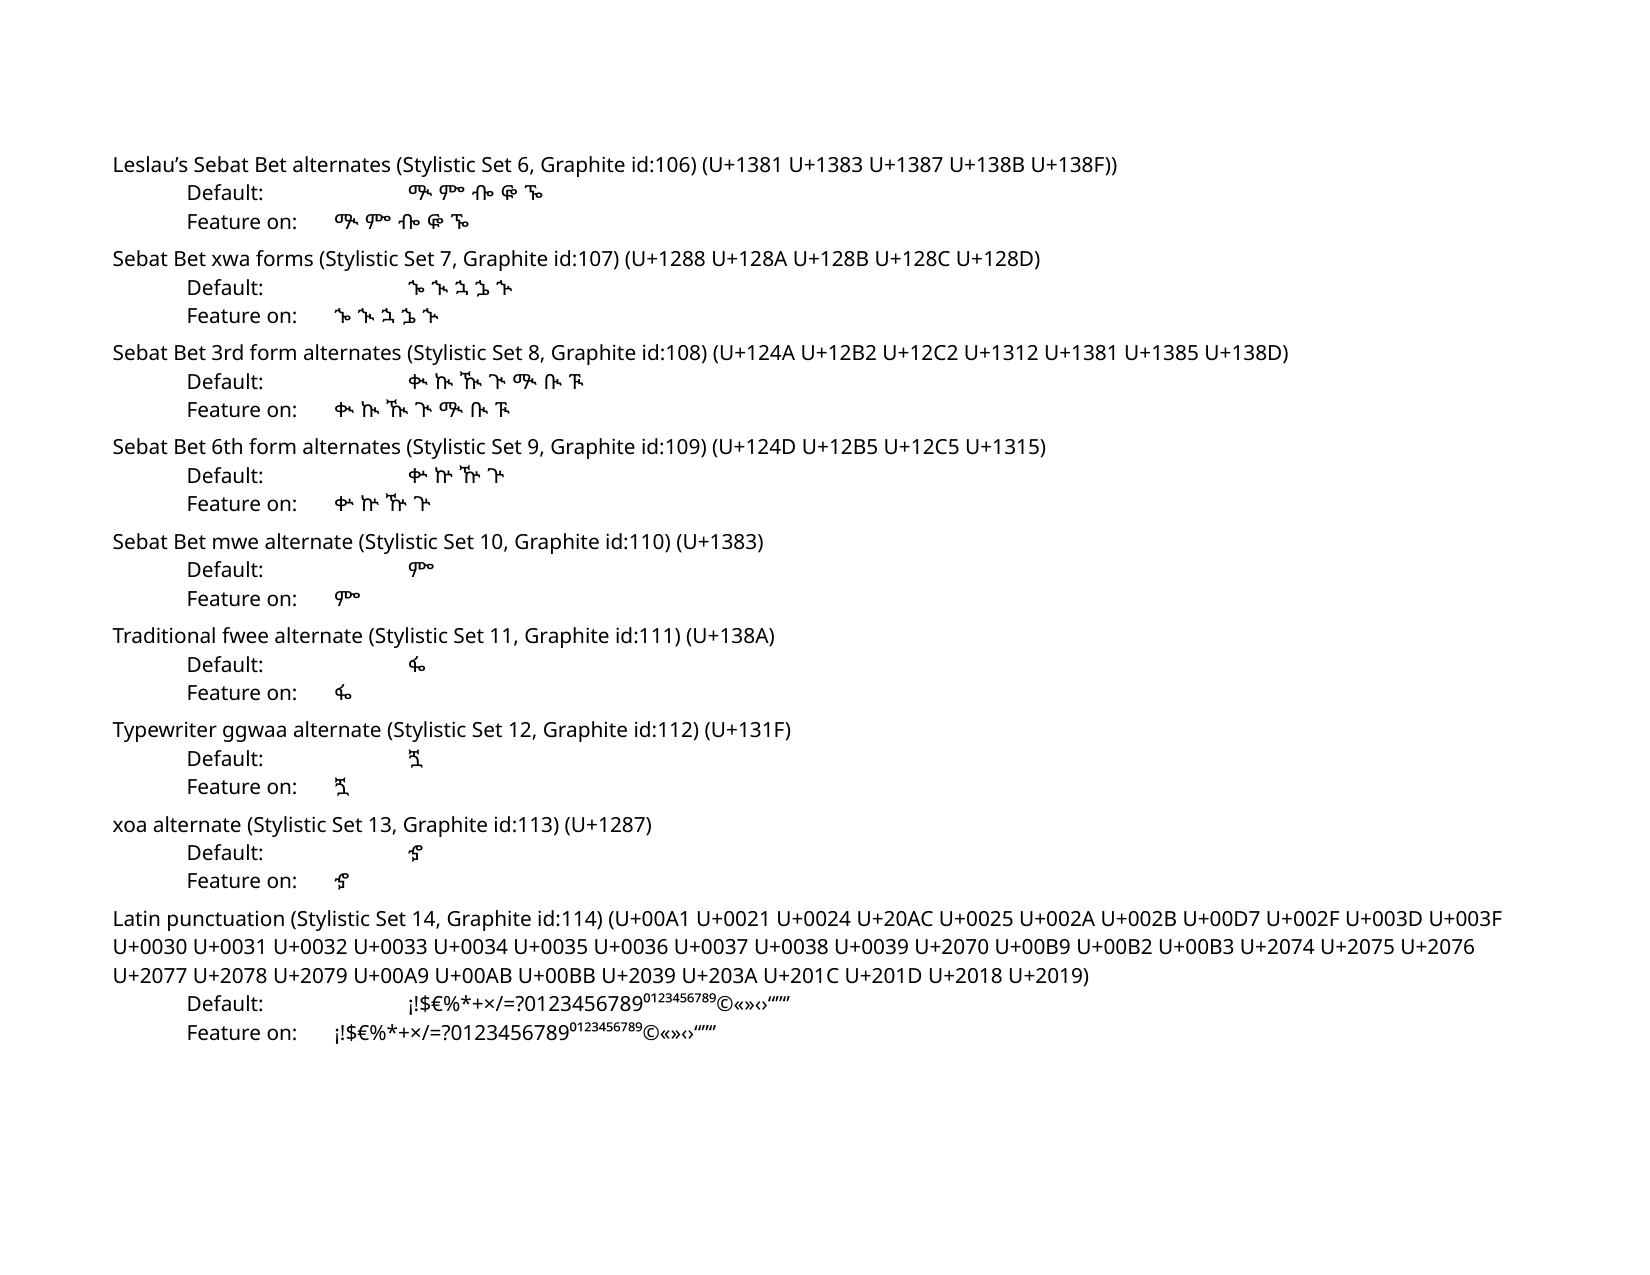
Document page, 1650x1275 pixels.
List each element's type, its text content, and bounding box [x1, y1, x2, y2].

list Feature on: ጟ [186, 772, 1537, 801]
list Default: ጟ [186, 744, 1537, 772]
list Feature on: ቊ ኲ ዂ ጒ ᎁ ᎅ ᎍ [186, 395, 1537, 424]
text Sebat Bet xwa forms (Stylistic Set 7, Graphite id:107) (U+1288 U+128A U+128B U+128C U+128D) [112, 244, 1537, 273]
list Default: ᎊ [186, 650, 1537, 678]
list Default: ቊ ኲ ዂ ጒ ᎁ ᎅ ᎍ [186, 367, 1537, 395]
list Feature on: ኈ ኊ ኋ ኌ ኍ [186, 301, 1537, 329]
list Default: ᎃ [186, 555, 1537, 584]
list Feature on: ቍ ኵ ዅ ጕ [186, 489, 1537, 518]
list Feature on: ¡!$€%*+×/=?0123456789⁰¹²³⁴⁵⁶⁷⁸⁹©«»‹›“”‘’ [186, 1018, 1537, 1046]
text Sebat Bet 6th form alternates (Stylistic Set 9, Graphite id:109) (U+124D U+12B5 U+12C5 U+1315) [112, 433, 1537, 461]
list Default: ᎁ ᎃ ᎇ ᎋ ᎏ [186, 178, 1537, 207]
list Feature on: ᎃ [186, 584, 1537, 612]
text Typewriter ggwaa alternate (Stylistic Set 12, Graphite id:112) (U+131F) [112, 716, 1537, 744]
list Default: ኈ ኊ ኋ ኌ ኍ [186, 273, 1537, 301]
text Latin punctuation (Stylistic Set 14, Graphite id:114) (U+00A1 U+0021 U+0024 U+20AC U+0025 U+002A U+002B U+00D7 U+002F U+003D U+003F U+0030 U+0031 U+0032 U+0033 U+0034 U+0035 U+0036 U+0037 U+0038 U+0039 U+2070 U+00B9 U+00B2 U+00B3 U+2074 U+2075 U+2076 U+2077 U+2078 U+2079 U+00A9 U+00AB U+00BB U+2039 U+203A U+201C U+201D U+2018 U+2019) [112, 904, 1537, 989]
text xoa alternate (Stylistic Set 13, Graphite id:113) (U+1287) [112, 810, 1537, 838]
text Leslau’s Sebat Bet alternates (Stylistic Set 6, Graphite id:106) (U+1381 U+1383 U+1387 U+138B U+138F)) [112, 150, 1537, 178]
list Default: ¡!$€%*+×/=?0123456789⁰¹²³⁴⁵⁶⁷⁸⁹©«»‹›“”‘’ [186, 989, 1537, 1018]
list Default: ኇ [186, 838, 1537, 867]
list Default: ቍ ኵ ዅ ጕ [186, 461, 1537, 489]
list Feature on: ኇ [186, 867, 1537, 895]
list Feature on: ᎁ ᎃ ᎇ ᎋ ᎏ [186, 207, 1537, 235]
text Traditional fwee alternate (Stylistic Set 11, Graphite id:111) (U+138A) [112, 621, 1537, 650]
text Sebat Bet mwe alternate (Stylistic Set 10, Graphite id:110) (U+1383) [112, 527, 1537, 555]
text Sebat Bet 3rd form alternates (Stylistic Set 8, Graphite id:108) (U+124A U+12B2 U+12C2 U+1312 U+1381 U+1385 U+138D) [112, 338, 1537, 367]
list Feature on: ᎊ [186, 678, 1537, 707]
